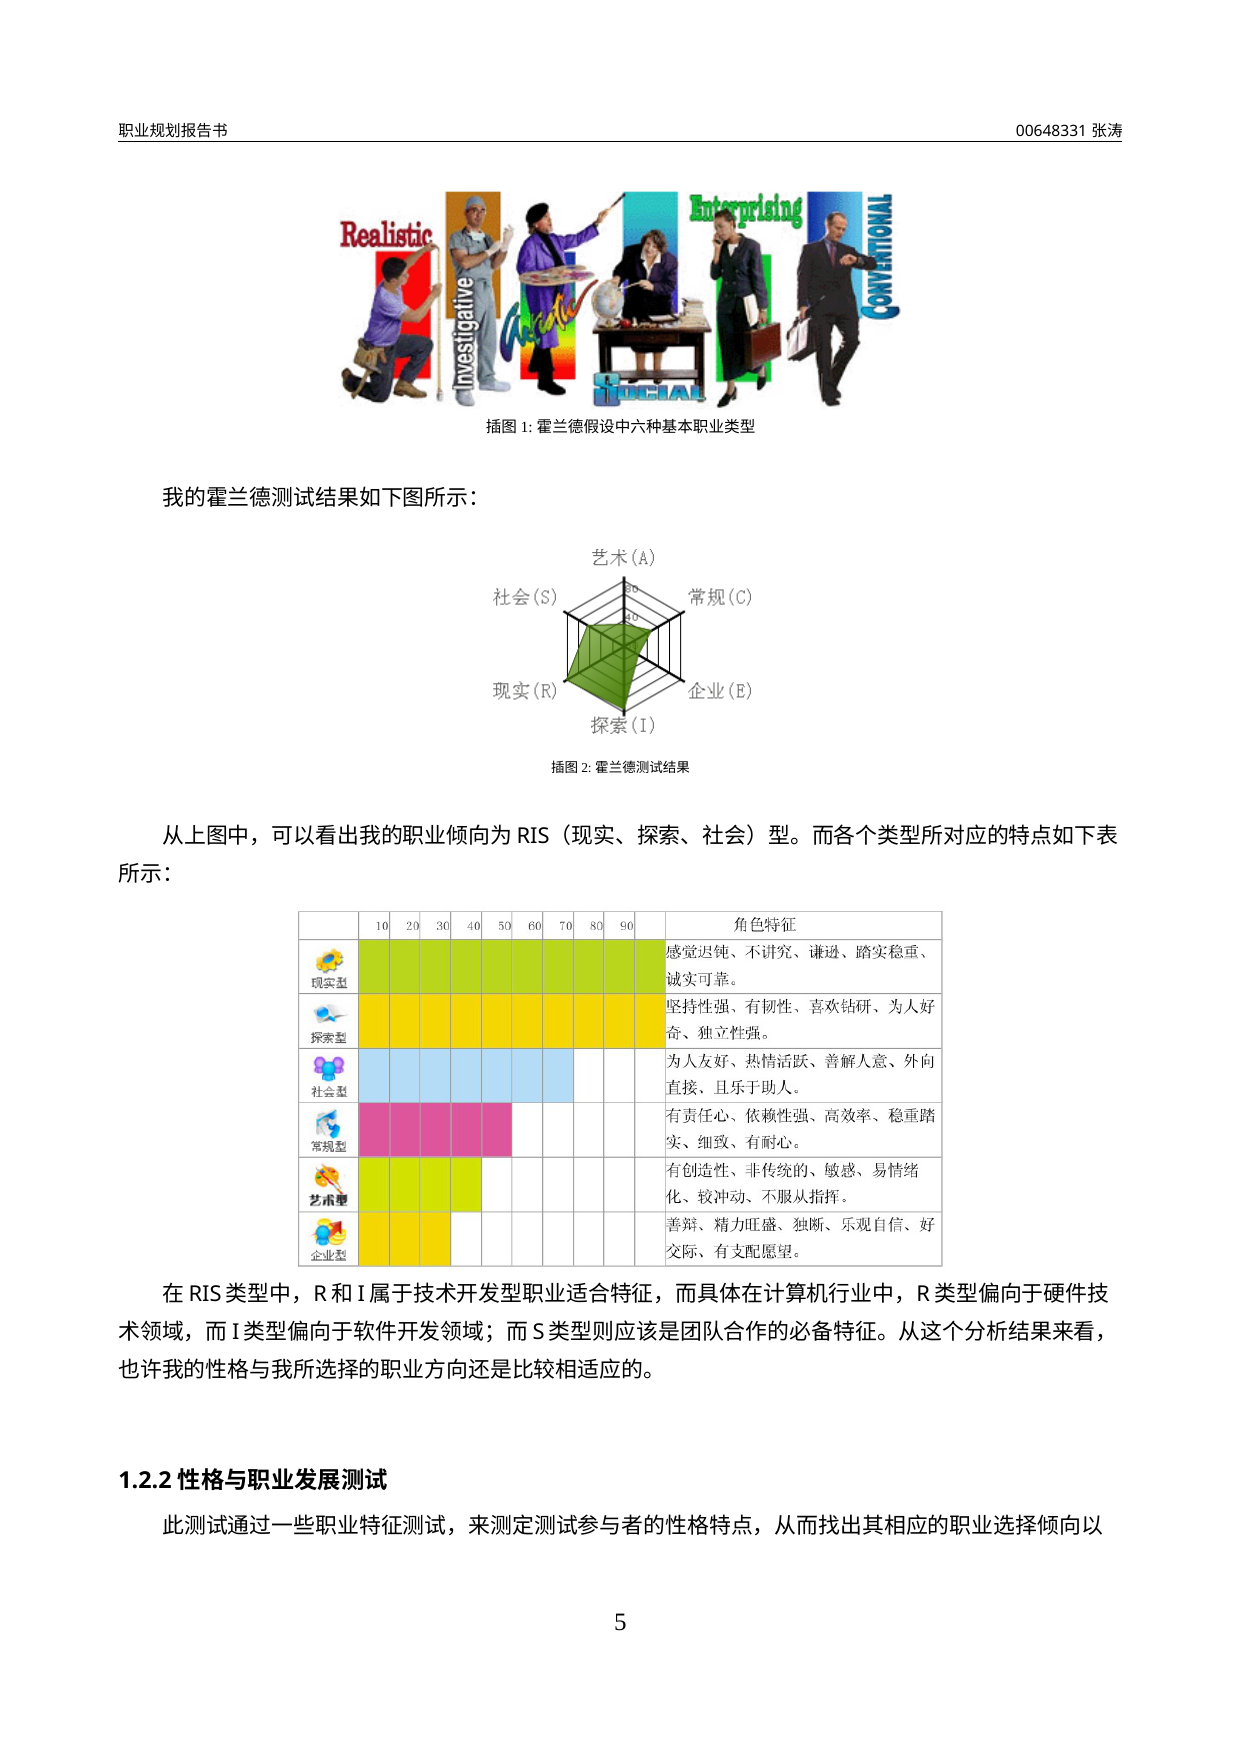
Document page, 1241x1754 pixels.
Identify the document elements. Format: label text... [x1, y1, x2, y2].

picture [294, 906, 946, 1270]
text 插图 1: 霍兰德假设中六种基本职业类型 [339, 415, 901, 437]
subtitle 1.2.2 性格与职业发展测试 [118, 1462, 1122, 1496]
text 从上图中，可以看出我的职业倾向为RIS（现实、探索、社会）型。而各个类型所对应的特点如下表所示： [118, 818, 1122, 888]
text 此测试通过一些职业特征测试，来测定测试参与者的性格特点，从而找出其相应的职业选择倾向以 [118, 1508, 1122, 1540]
picture [336, 183, 904, 415]
text 我的霍兰德测试结果如下图所示： [118, 479, 1122, 511]
text 插图 2: 霍兰德测试结果 [477, 757, 763, 776]
text 在RIS类型中，R和I属于技术开发型职业适合特征，而具体在计算机行业中，R类型偏向于硬件技术领域，而I类型偏向于软件开发领域；而S类型则应该是团队合作的必备特征。从这个分析结果来看，也许我的性格与我所选择的职业方向还是比较相适应的。 [118, 907, 1122, 1383]
picture [477, 542, 764, 757]
